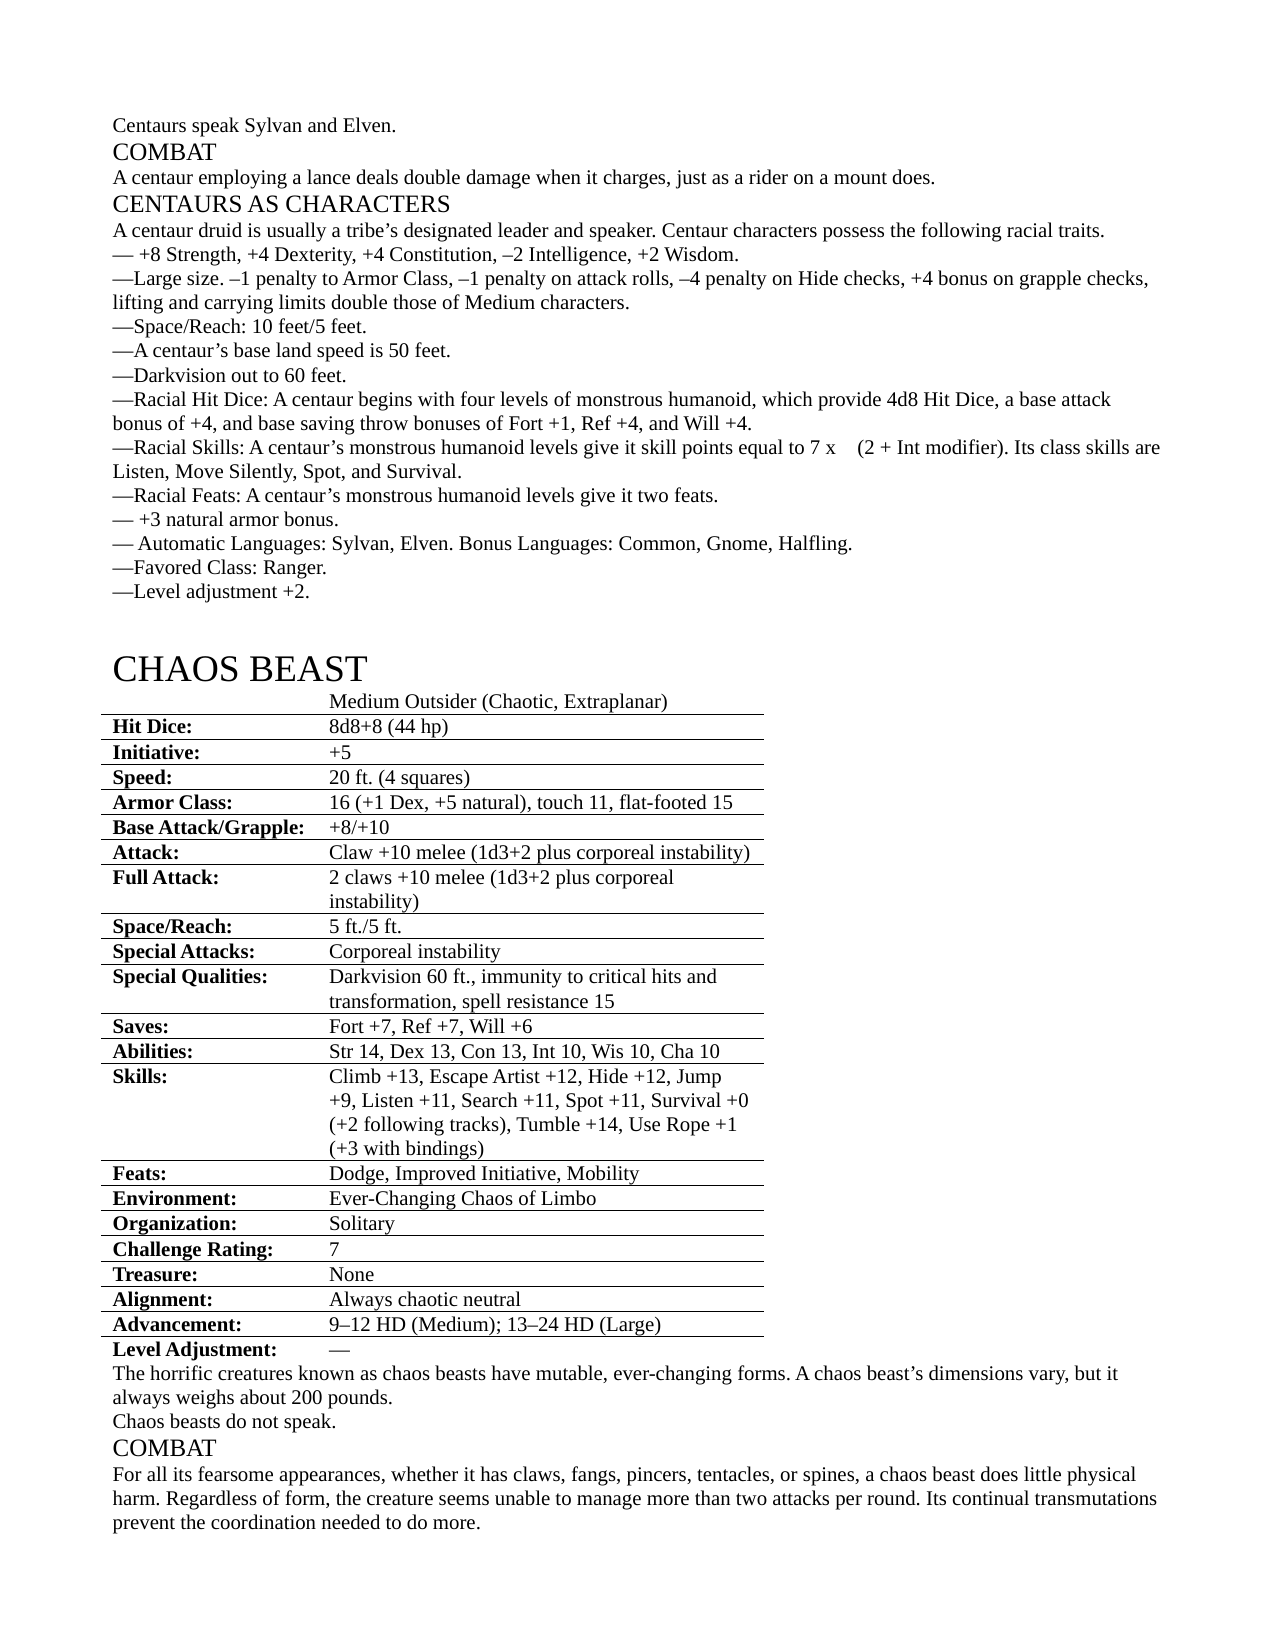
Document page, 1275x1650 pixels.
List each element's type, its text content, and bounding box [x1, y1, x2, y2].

text —Level adjustment +2. [112, 579, 1162, 603]
table_cell Environment: [101, 1186, 318, 1210]
table_cell Armor Class: [101, 790, 318, 814]
table_cell 2 claws +10 melee (1d3+2 plus corporeal instability) [318, 865, 763, 913]
table_cell Ever-Changing Chaos of Limbo [318, 1186, 763, 1210]
table_cell Space/Reach: [101, 914, 318, 938]
table_cell 9–12 HD (Medium); 13–24 HD (Large) [318, 1312, 763, 1336]
text —Racial Hit Dice: A centaur begins with four levels of monstrous humanoid, which provide 4d8 Hit Dice, a base attack bonus of +4, and base saving throw bonuses of Fort +1, Ref +4, and Will +4. [112, 387, 1162, 435]
table_cell +8/+10 [318, 815, 763, 839]
table_cell Darkvision 60 ft., immunity to critical hits and transformation, spell resistance 15 [318, 965, 763, 1013]
table_cell Full Attack: [101, 865, 318, 913]
table_cell None [318, 1262, 763, 1286]
text A centaur druid is usually a tribe’s designated leader and speaker. Centaur characters possess the following racial traits. [112, 218, 1162, 242]
table_cell Special Attacks: [101, 939, 318, 963]
text COMBAT [112, 137, 1162, 165]
text — +8 Strength, +4 Dexterity, +4 Constitution, –2 Intelligence, +2 Wisdom. [112, 242, 1162, 266]
text For all its fearsome appearances, whether it has claws, fangs, pincers, tentacles, or spines, a chaos beast does little physical harm. Regardless of form, the creature seems unable to manage more than two attacks per round. Its continual transmutations prevent the coordination needed to do more. [112, 1462, 1162, 1534]
table_cell Climb +13, Escape Artist +12, Hide +12, Jump +9, Listen +11, Search +11, Spot +11, Survival +0 (+2 following tracks), Tumble +14, Use Rope +1 (+3 with bindings) [318, 1064, 763, 1160]
table_cell 7 [318, 1236, 763, 1261]
text Centaurs speak Sylvan and Elven. [112, 112, 1162, 137]
text CENTAURS AS CHARACTERS [112, 189, 1162, 218]
text —A centaur’s base land speed is 50 feet. [112, 338, 1162, 362]
table_cell Alignment: [101, 1287, 318, 1311]
table_cell Solitary [318, 1211, 763, 1235]
table_cell 8d8+8 (44 hp) [318, 715, 763, 738]
table_cell 5 ft./5 ft. [318, 914, 763, 938]
table_cell Corporeal instability [318, 939, 763, 963]
table_cell Organization: [101, 1211, 318, 1235]
table_cell Skills: [101, 1064, 318, 1160]
table_cell Base Attack/Grapple: [101, 815, 318, 839]
table_cell Treasure: [101, 1262, 318, 1286]
table_cell Level Adjustment: [101, 1337, 318, 1361]
text COMBAT [112, 1433, 1162, 1462]
table_cell +5 [318, 740, 763, 764]
table_cell Special Qualities: [101, 965, 318, 1013]
text —Racial Feats: A centaur’s monstrous humanoid levels give it two feats. [112, 483, 1162, 507]
text —Large size. –1 penalty to Armor Class, –1 penalty on attack rolls, –4 penalty on Hide checks, +4 bonus on grapple checks, lifting and carrying limits double those of Medium characters. [112, 266, 1162, 314]
table_cell Claw +10 melee (1d3+2 plus corporeal instability) [318, 840, 763, 864]
table_cell Attack: [101, 840, 318, 864]
text — +3 natural armor bonus. [112, 507, 1162, 531]
table_cell Saves: [101, 1014, 318, 1038]
table_cell Initiative: [101, 740, 318, 764]
table_header Medium Outsider (Chaotic, Extraplanar) [318, 689, 763, 713]
table_cell Str 14, Dex 13, Con 13, Int 10, Wis 10, Cha 10 [318, 1039, 763, 1063]
table_cell Speed: [101, 765, 318, 789]
text A centaur employing a lance deals double damage when it charges, just as a rider on a mount does. [112, 165, 1162, 189]
text The horrific creatures known as chaos beasts have mutable, ever-changing forms. A chaos beast’s dimensions vary, but it always weighs about 200 pounds. [112, 1361, 1162, 1409]
table_cell Fort +7, Ref +7, Will +6 [318, 1014, 763, 1038]
table_cell Challenge Rating: [101, 1236, 318, 1261]
text CHAOS BEAST [112, 646, 1162, 689]
table_cell 20 ft. (4 squares) [318, 765, 763, 789]
table_cell Advancement: [101, 1312, 318, 1336]
table_cell Dodge, Improved Initiative, Mobility [318, 1161, 763, 1185]
text —Darkvision out to 60 feet. [112, 362, 1162, 387]
table_cell Hit Dice: [101, 715, 318, 738]
text —Space/Reach: 10 feet/5 feet. [112, 314, 1162, 338]
table_header [101, 689, 318, 713]
text —Racial Skills: A centaur’s monstrous humanoid levels give it skill points equal to 7 x (2 + Int modifier). Its class skills are Listen, Move Silently, Spot, and Survival. [112, 435, 1162, 483]
text —Favored Class: Ranger. [112, 555, 1162, 579]
table_cell Abilities: [101, 1039, 318, 1063]
table_cell Always chaotic neutral [318, 1287, 763, 1311]
table_cell Feats: [101, 1161, 318, 1185]
table_cell 16 (+1 Dex, +5 natural), touch 11, flat-footed 15 [318, 790, 763, 814]
text Chaos beasts do not speak. [112, 1409, 1162, 1433]
table_cell — [318, 1337, 763, 1361]
text — Automatic Languages: Sylvan, Elven. Bonus Languages: Common, Gnome, Halfling. [112, 531, 1162, 555]
